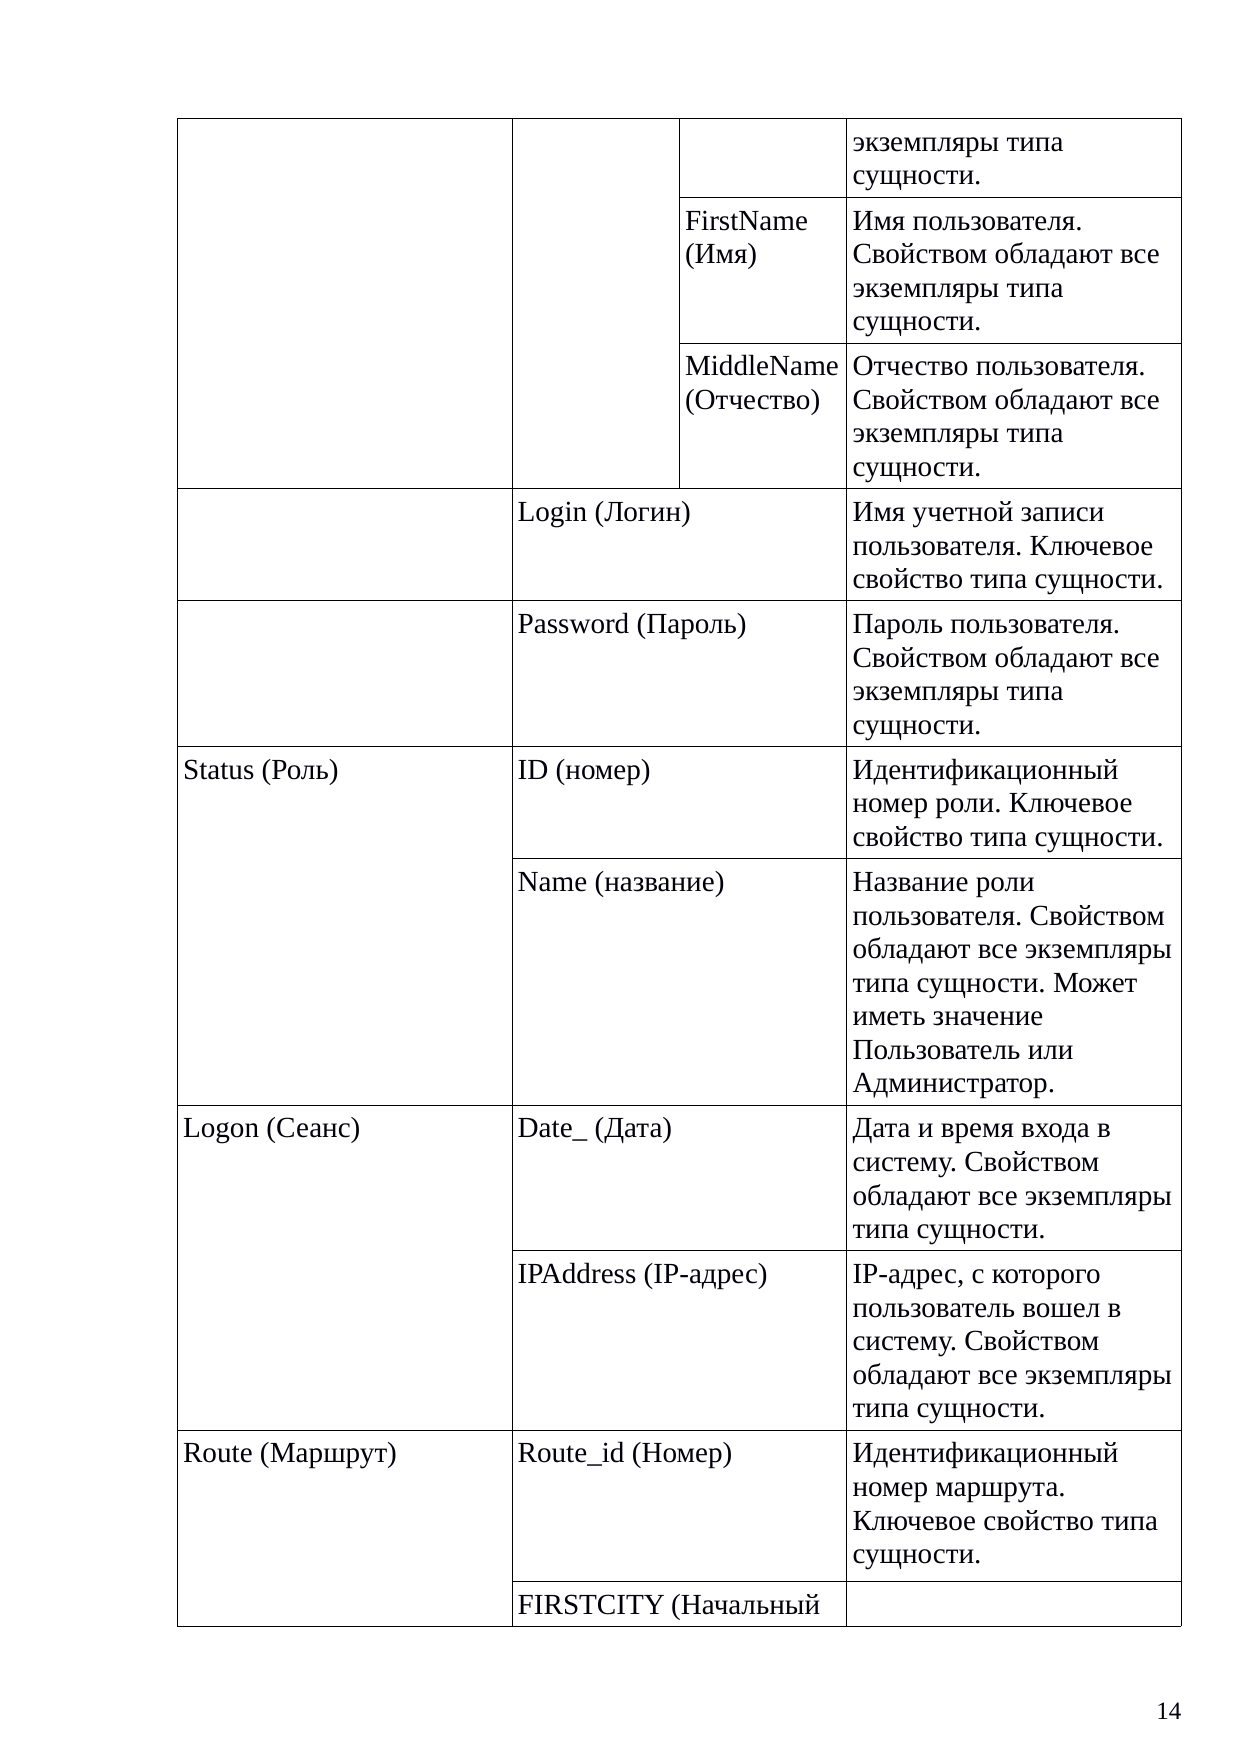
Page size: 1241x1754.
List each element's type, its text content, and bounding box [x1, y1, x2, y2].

table_cell IP-адрес, с которого пользователь вошел в систему. Свойством обладают все экземпляры типа сущности. [847, 1251, 1181, 1430]
table_cell Пароль пользователя. Свойством обладают все экземпляры типа сущности. [847, 601, 1181, 746]
table_cell Name (название) [513, 859, 846, 1105]
table_cell Идентификационный номер маршрута. Ключевое свойство типа сущности. [847, 1431, 1181, 1581]
table_cell Имя учетной записи пользователя. Ключевое свойство типа сущности. [847, 489, 1181, 600]
table_cell MiddleName (Отчество) [680, 344, 846, 488]
table_cell Идентификационный номер роли. Ключевое свойство типа сущности. [847, 747, 1181, 858]
table_cell Status (Роль) [178, 747, 512, 1105]
table_cell Route (Маршрут) [178, 1431, 512, 1626]
table_cell [178, 601, 512, 746]
table_cell [513, 119, 679, 488]
table_cell Route_id (Номер) [513, 1431, 846, 1581]
table_cell Название роли пользователя. Свойством обладают все экземпляры типа сущности. Может иметь значение Пользователь или Администратор. [847, 859, 1181, 1105]
table_cell экземпляры типа сущности. [847, 119, 1181, 197]
table_cell ID (номер) [513, 747, 846, 858]
table_cell Имя пользователя. Свойством обладают все экземпляры типа сущности. [847, 198, 1181, 342]
table_cell IPAddress (IP-адрес) [513, 1251, 846, 1430]
table_cell FirstName (Имя) [680, 198, 846, 342]
table_cell [847, 1582, 1181, 1626]
table_cell Дата и время входа в систему. Свойством обладают все экземпляры типа сущности. [847, 1106, 1181, 1250]
table_cell FIRSTCITY (Начальный [513, 1582, 846, 1626]
table_cell Password (Пароль) [513, 601, 846, 746]
table_cell Logon (Сеанс) [178, 1106, 512, 1430]
table_cell Date_ (Дата) [513, 1106, 846, 1250]
table_cell [178, 489, 512, 600]
table_cell [680, 119, 846, 197]
table_cell Login (Логин) [513, 489, 846, 600]
table_cell Отчество пользователя. Свойством обладают все экземпляры типа сущности. [847, 344, 1181, 488]
table_cell [178, 119, 512, 488]
